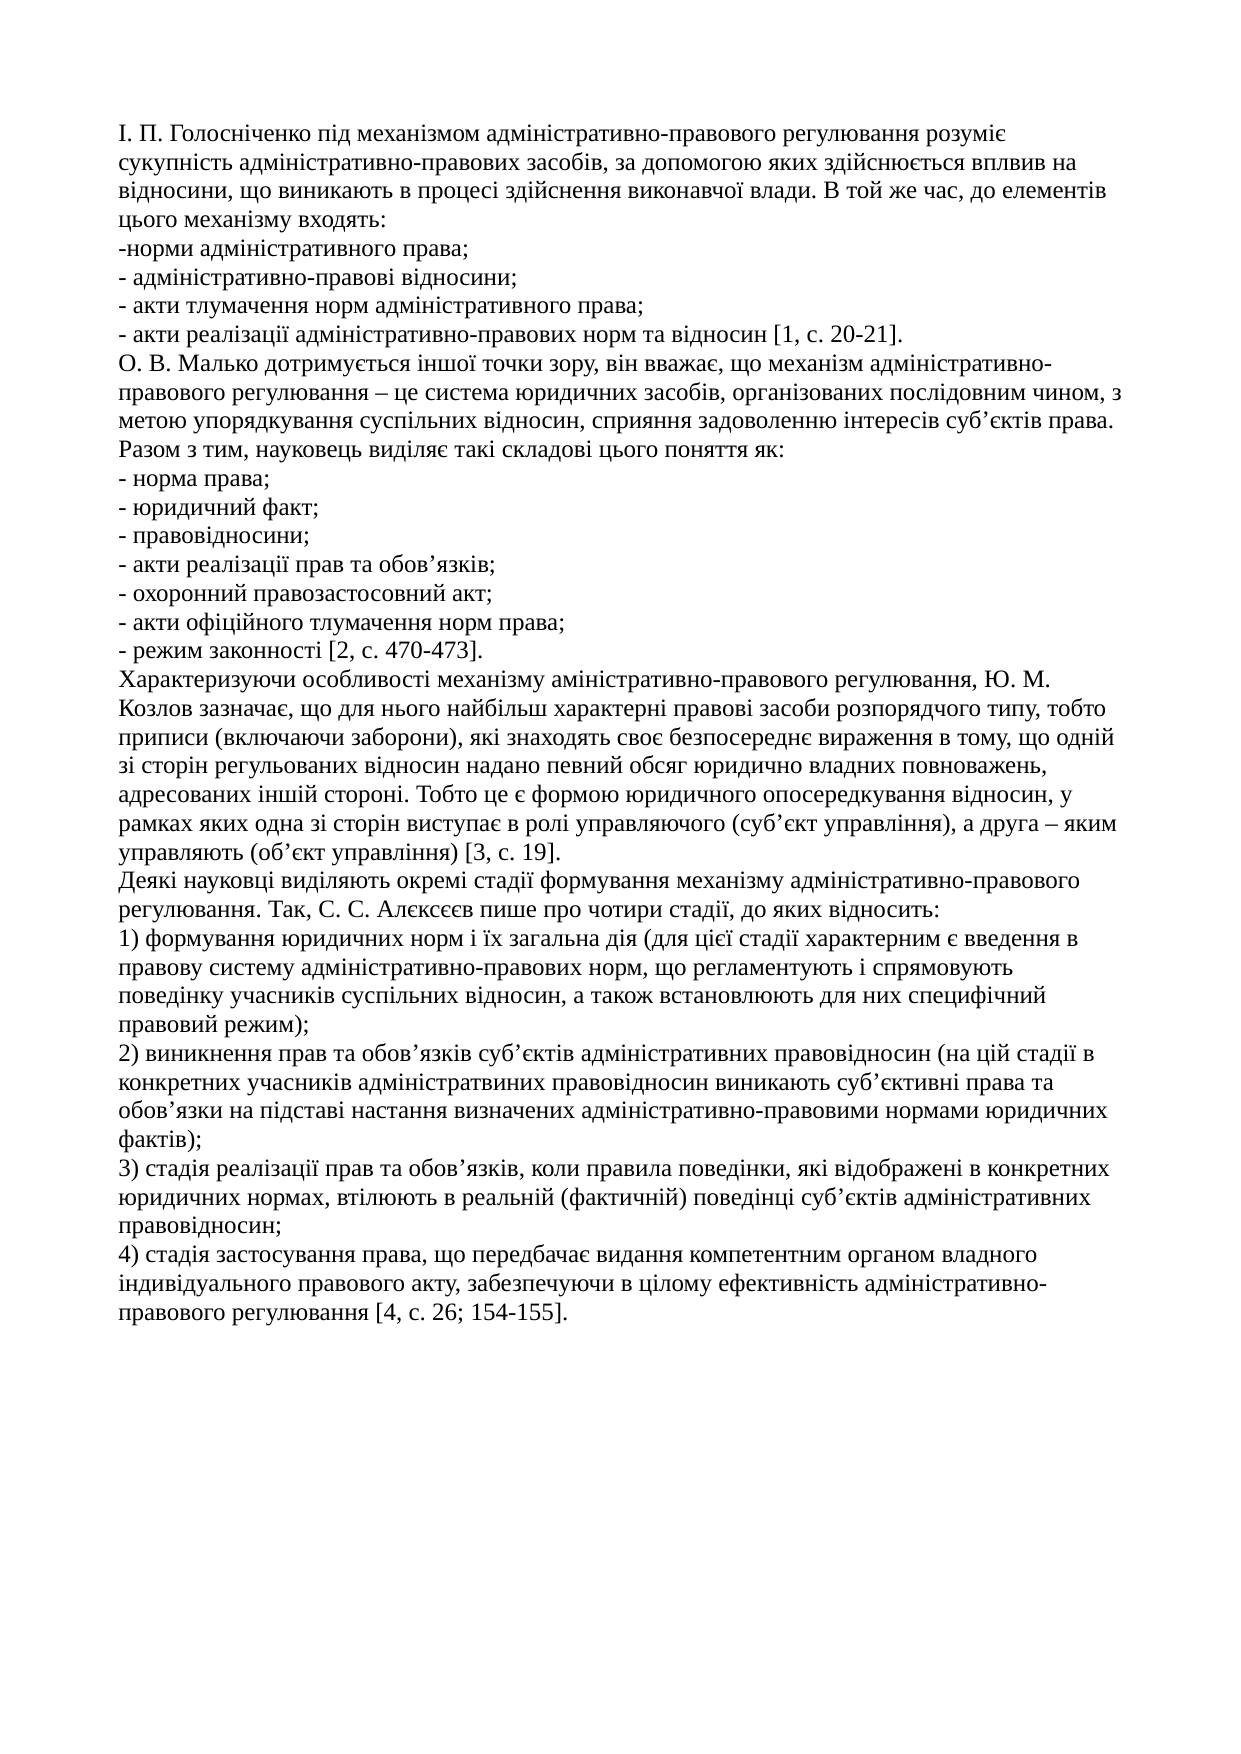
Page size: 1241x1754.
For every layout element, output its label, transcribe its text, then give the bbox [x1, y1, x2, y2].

text 2) виникнення прав та обов’язків суб’єктів адміністративних правовідносин (на цій стадії в конкретних учасників адміністратвиних правовідносин виникають суб’єктивні права та обов’язки на підставі настання визначених адміністративно-правовими нормами юридичних фактів); [118, 1038, 1122, 1153]
text - юридичний факт; [118, 492, 1122, 521]
text - акти тлумачення норм адміністративного права; [118, 291, 1122, 319]
text 1) формування юридичних норм і їх загальна дія (для цієї стадії характерним є введення в правову систему адміністративно-правових норм, що регламентують і спрямовують поведінку учасників суспільних відносин, а також встановлюють для них специфічний правовий режим); [118, 923, 1122, 1038]
text - правовідносини; [118, 521, 1122, 549]
text - режим законності [2, c. 470-473]. [118, 636, 1122, 664]
text -норми адміністративного права; [118, 233, 1122, 262]
text 3) стадія реалізації прав та обов’язків, коли правила поведінки, які відображені в конкретних юридичних нормах, втілюють в реальній (фактичній) поведінці суб’єктів адміністративних правовідносин; [118, 1153, 1122, 1239]
text Характеризуючи особливості механізму аміністративно-правового регулювання, Ю. М. Козлов зазначає, що для нього найбільш характерні правові засоби розпорядчого типу, тобто приписи (включаючи заборони), які знаходять своє безпосереднє вираження в тому, що одній зі сторін регульованих відносин надано певний обсяг юридично владних повноважень, адресованих іншій стороні. Тобто це є формою юридичного опосередкування відносин, у рамках яких одна зі сторін виступає в ролі управляючого (суб’єкт управління), а друга – яким управляють (об’єкт управління) [3, с. 19]. [118, 664, 1122, 866]
text Деякі науковці виділяють окремі стадії формування механізму адміністративно-правового регулювання. Так, С. С. Алєксєєв пише про чотири стадії, до яких відносить: [118, 866, 1122, 923]
text О. В. Малько дотримується іншої точки зору, він вважає, що механізм адміністративно-правового регулювання – це система юридичних засобів, організованих послідовним чином, з метою упорядкування суспільних відносин, сприяння задоволенню інтересів суб’єктів права. Разом з тим, науковець виділяє такі складові цього поняття як: [118, 348, 1122, 463]
text - норма права; [118, 463, 1122, 492]
text 4) стадія застосування права, що передбачає видання компетентним органом владного індивідуального правового акту, забезпечуючи в цілому ефективність адміністративно-правового регулювання [4, c. 26; 154-155]. [118, 1239, 1122, 1326]
text - акти реалізації адміністративно-правових норм та відносин [1, c. 20-21]. [118, 319, 1122, 348]
text - адміністративно-правові відносини; [118, 262, 1122, 291]
text - акти реалізації прав та обов’язків; [118, 549, 1122, 578]
text - акти офіційного тлумачення норм права; [118, 607, 1122, 636]
text - охоронний правозастосовний акт; [118, 578, 1122, 607]
text І. П. Голосніченко під механізмом адміністративно-правового регулювання розуміє сукупність адміністративно-правових засобів, за допомогою яких здійснюється вплвив на відносини, що виникають в процесі здійснення виконавчої влади. В той же час, до елементів цього механізму входять: [118, 118, 1122, 233]
